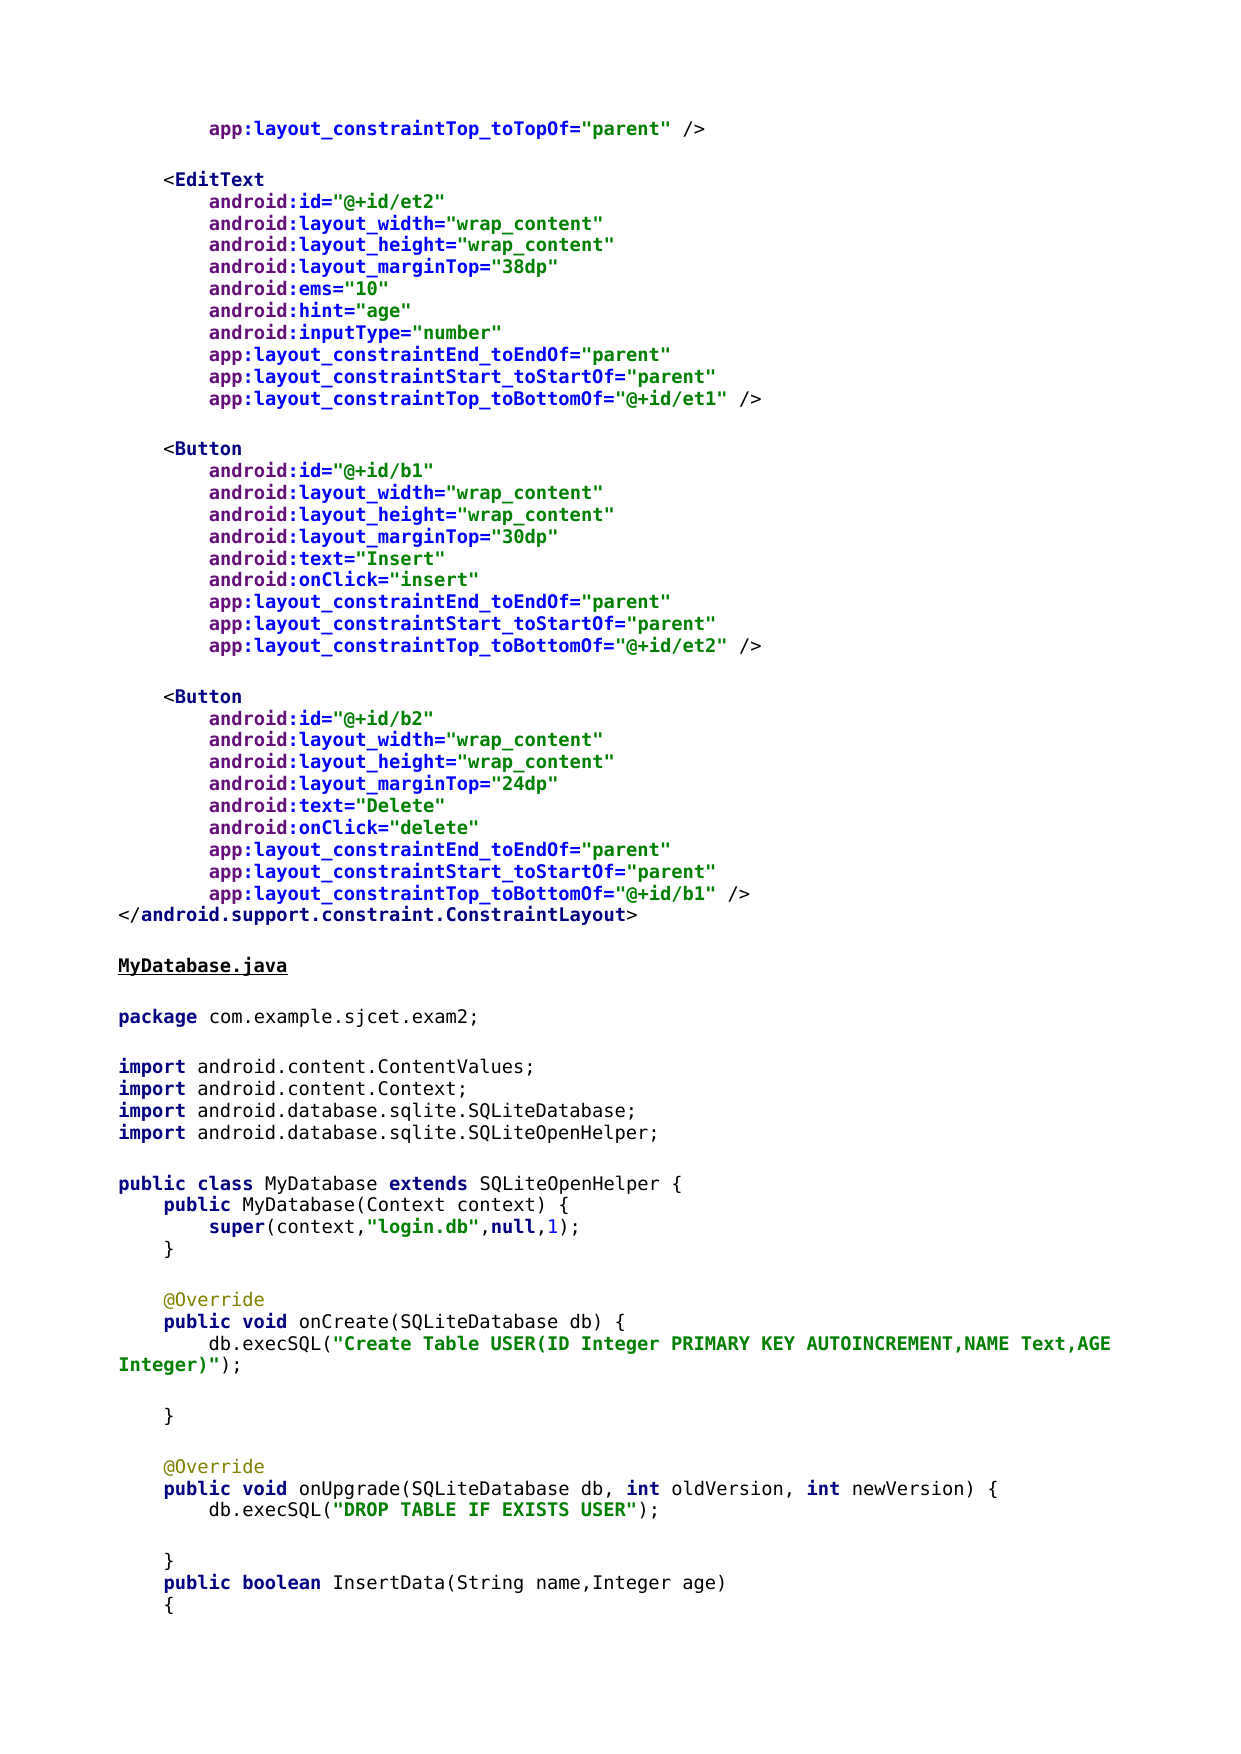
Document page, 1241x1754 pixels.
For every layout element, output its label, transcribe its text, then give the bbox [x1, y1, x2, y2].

text MyDatabase.java [118, 955, 1122, 977]
text app:layout_constraintTop_toTopOf="parent" /> <EditText android:id="@+id/et2" android:layout_width="wrap_content" android:layout_height="wrap_content" android:layout_marginTop="38dp" android:ems="10" android:hint="age" android:inputType="number" app:layout_constraintEnd_toEndOf="parent" app:layout_constraintStart_toStartOf="parent" app:layout_constraintTop_toBottomOf="@+id/et1" /> <Button android:id="@+id/b1" android:layout_width="wrap_content" android:layout_height="wrap_content" android:layout_marginTop="30dp" android:text="Insert" android:onClick="insert" app:layout_constraintEnd_toEndOf="parent" app:layout_constraintStart_toStartOf="parent" app:layout_constraintTop_toBottomOf="@+id/et2" /> <Button android:id="@+id/b2" android:layout_width="wrap_content" android:layout_height="wrap_content" android:layout_marginTop="24dp" android:text="Delete" android:onClick="delete" app:layout_constraintEnd_toEndOf="parent" app:layout_constraintStart_toStartOf="parent" app:layout_constraintTop_toBottomOf="@+id/b1" /> </android.support.constraint.ConstraintLayout> [118, 118, 1122, 926]
text package com.example.sjcet.exam2; import android.content.ContentValues; import android.content.Context; import android.database.sqlite.SQLiteDatabase; import android.database.sqlite.SQLiteOpenHelper; public class MyDatabase extends SQLiteOpenHelper { public MyDatabase(Context context) { super(context,"login.db",null,1); } @Override public void onCreate(SQLiteDatabase db) { db.execSQL("Create Table USER(ID Integer PRIMARY KEY AUTOINCREMENT,NAME Text,AGE Integer)"); } @Override public void onUpgrade(SQLiteDatabase db, int oldVersion, int newVersion) { db.execSQL("DROP TABLE IF EXISTS USER"); } public boolean InsertData(String name,Integer age) { [118, 1006, 1122, 1616]
